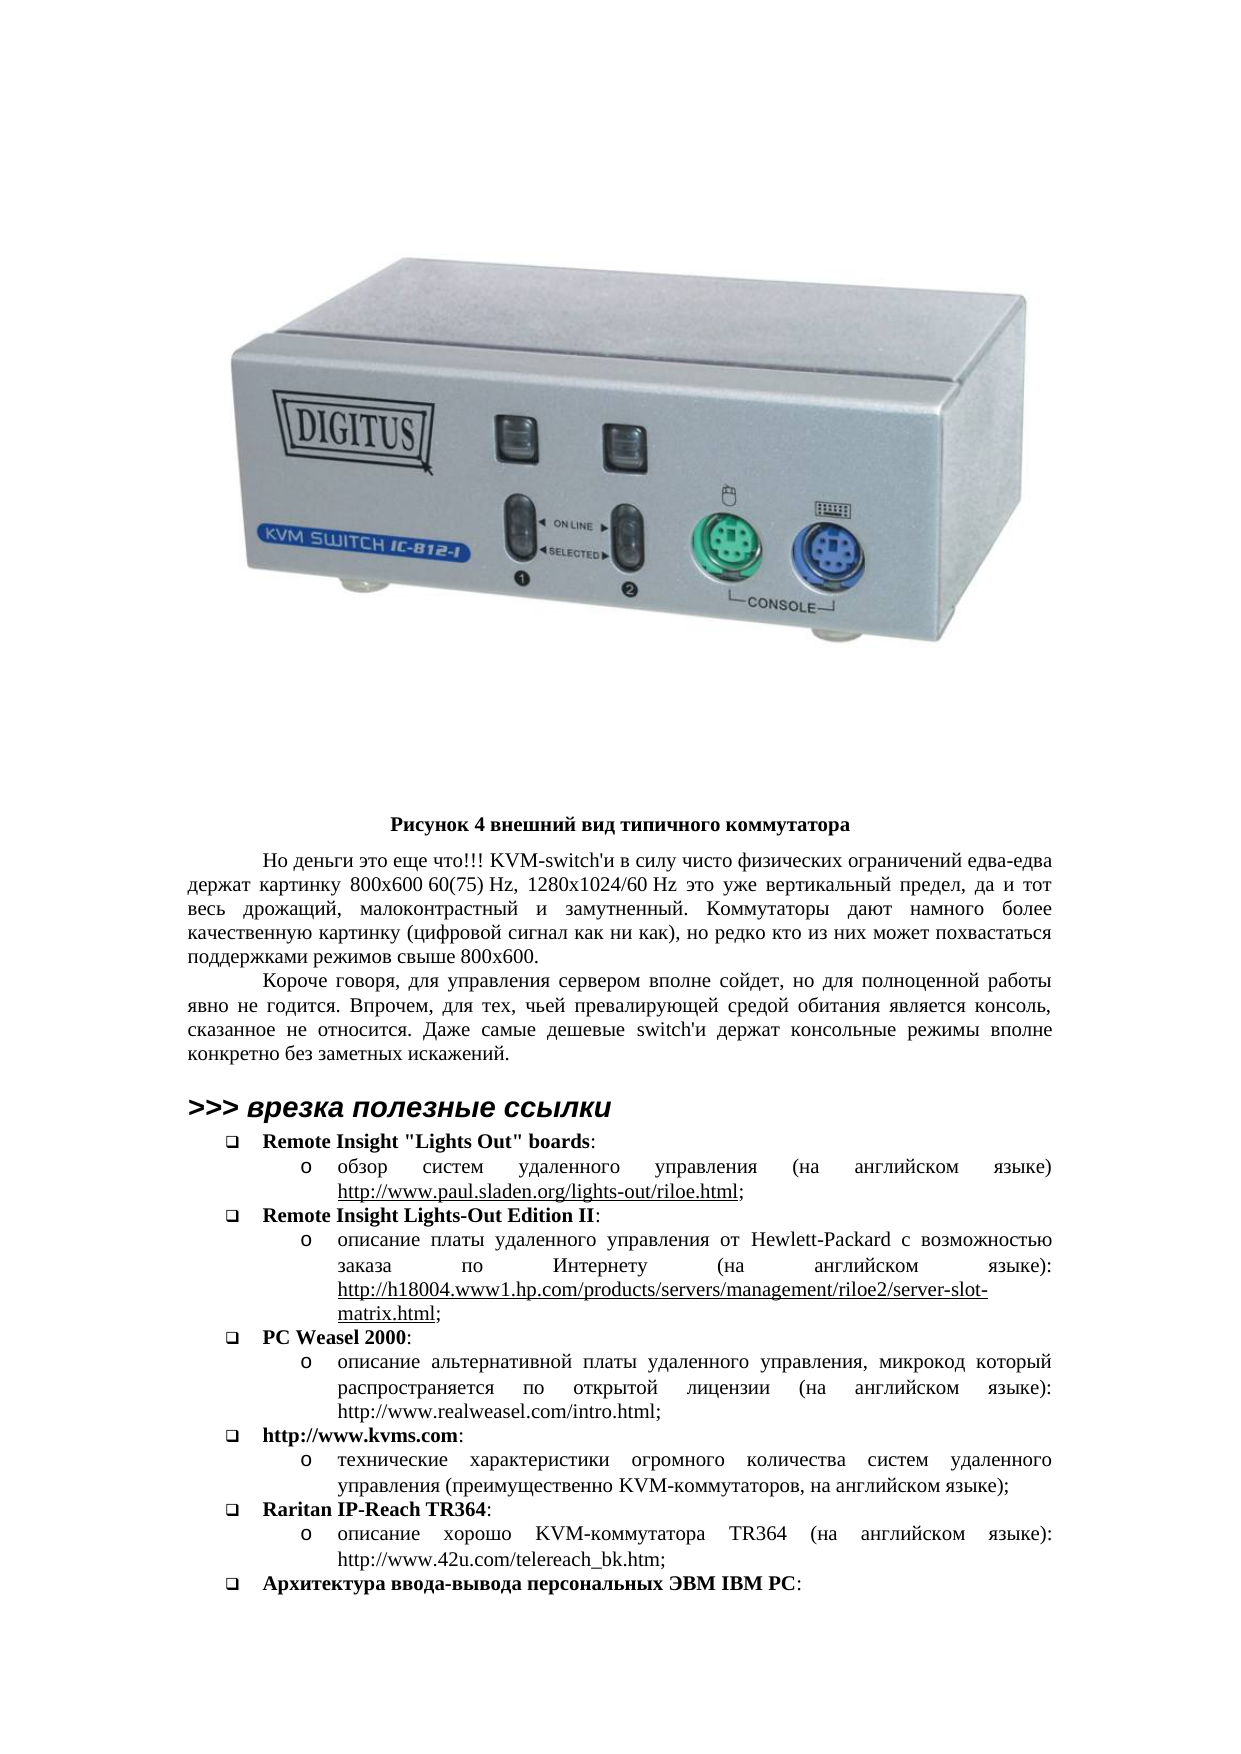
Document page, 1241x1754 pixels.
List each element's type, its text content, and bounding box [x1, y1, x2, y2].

subtitle >>> врезка полезные ссылки [187, 1090, 1053, 1123]
list технические характеристики огромного количества систем удаленного управления (преимущественно KVM-коммутаторов, на английском языке); [300, 1447, 1053, 1497]
picture [187, 150, 1053, 799]
list Архитектура ввода-вывода персональных ЭВМ IBM PC: [225, 1571, 1053, 1595]
list PC Weasel 2000: [225, 1325, 1053, 1349]
text Но деньги это еще что!!! KVM-switch'и в силу чисто физических ограничений едва-едва держат картинку 800x600 60(75) Hz, 1280х1024/60 Hz это уже вертикальный предел, да и тот весь дрожащий, малоконтрастный и замутненный. Коммутаторы дают намного более качественную картинку (цифровой сигнал как ни как), но редко кто из них может похвастаться поддержками режимов свыше 800x600. [187, 848, 1053, 968]
text Короче говоря, для управления сервером вполне сойдет, но для полноценной работы явно не годится. Впрочем, для тех, чьей превалирующей средой обитания является консоль, сказанное не относится. Даже самые дешевые switch'и держат консольные режимы вполне конкретно без заметных искажений. [187, 968, 1053, 1065]
list http://www.kvms.com: [225, 1423, 1053, 1447]
list описание платы удаленного управления от Hewlett-Packard с возможностью заказа по Интернету (на английском языке): http://h18004.www1.hp.com/products/servers/management/riloe2/server-slot-matrix.html; [300, 1227, 1053, 1325]
list Remote Insight Lights-Out Edition II: [225, 1203, 1053, 1227]
text Рисунок 4 внешний вид типичного коммутатора [187, 812, 1053, 836]
list описание альтернативной платы удаленного управления, микрокод который распространяется по открытой лицензии (на английском языке): http://www.realweasel.com/intro.html; [300, 1349, 1053, 1423]
list Raritan IP-Reach TR364: [225, 1497, 1053, 1521]
list Remote Insight "Lights Out" boards: [225, 1129, 1053, 1153]
list обзор систем удаленного управления (на английском языке) http://www.paul.sladen.org/lights-out/riloe.html; [300, 1153, 1053, 1203]
list описание хорошо KVM-коммутатора TR364 (на английском языке): http://www.42u.com/telereach_bk.htm; [300, 1521, 1053, 1571]
